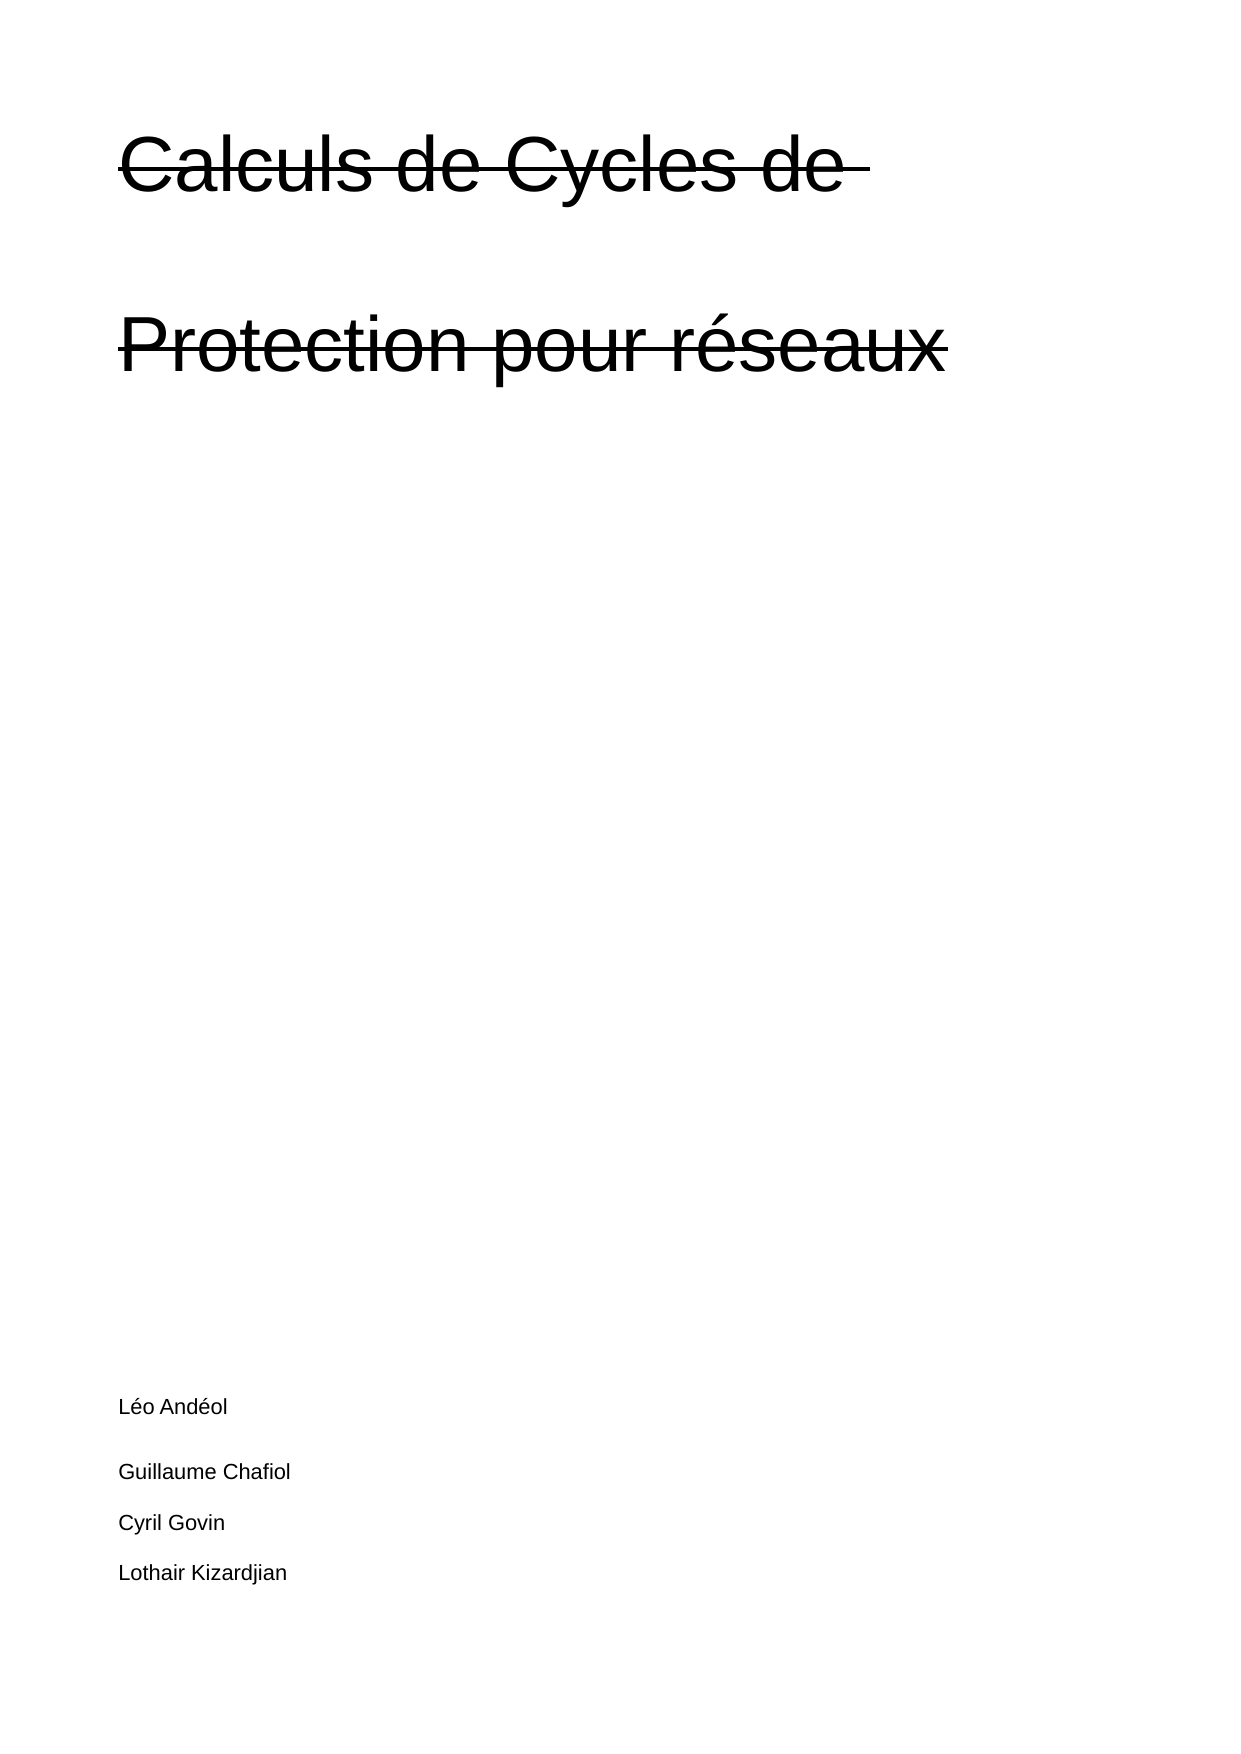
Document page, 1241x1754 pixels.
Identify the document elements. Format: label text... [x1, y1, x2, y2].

text Guillaume Chafiol [118, 1459, 1122, 1484]
text Léo Andéol [118, 478, 1122, 1419]
text Calculs de Cycles de Protection pour réseaux [118, 118, 1122, 388]
text Cyril Govin [118, 1509, 1122, 1535]
text Lothair Kizardjian [118, 1560, 1122, 1585]
